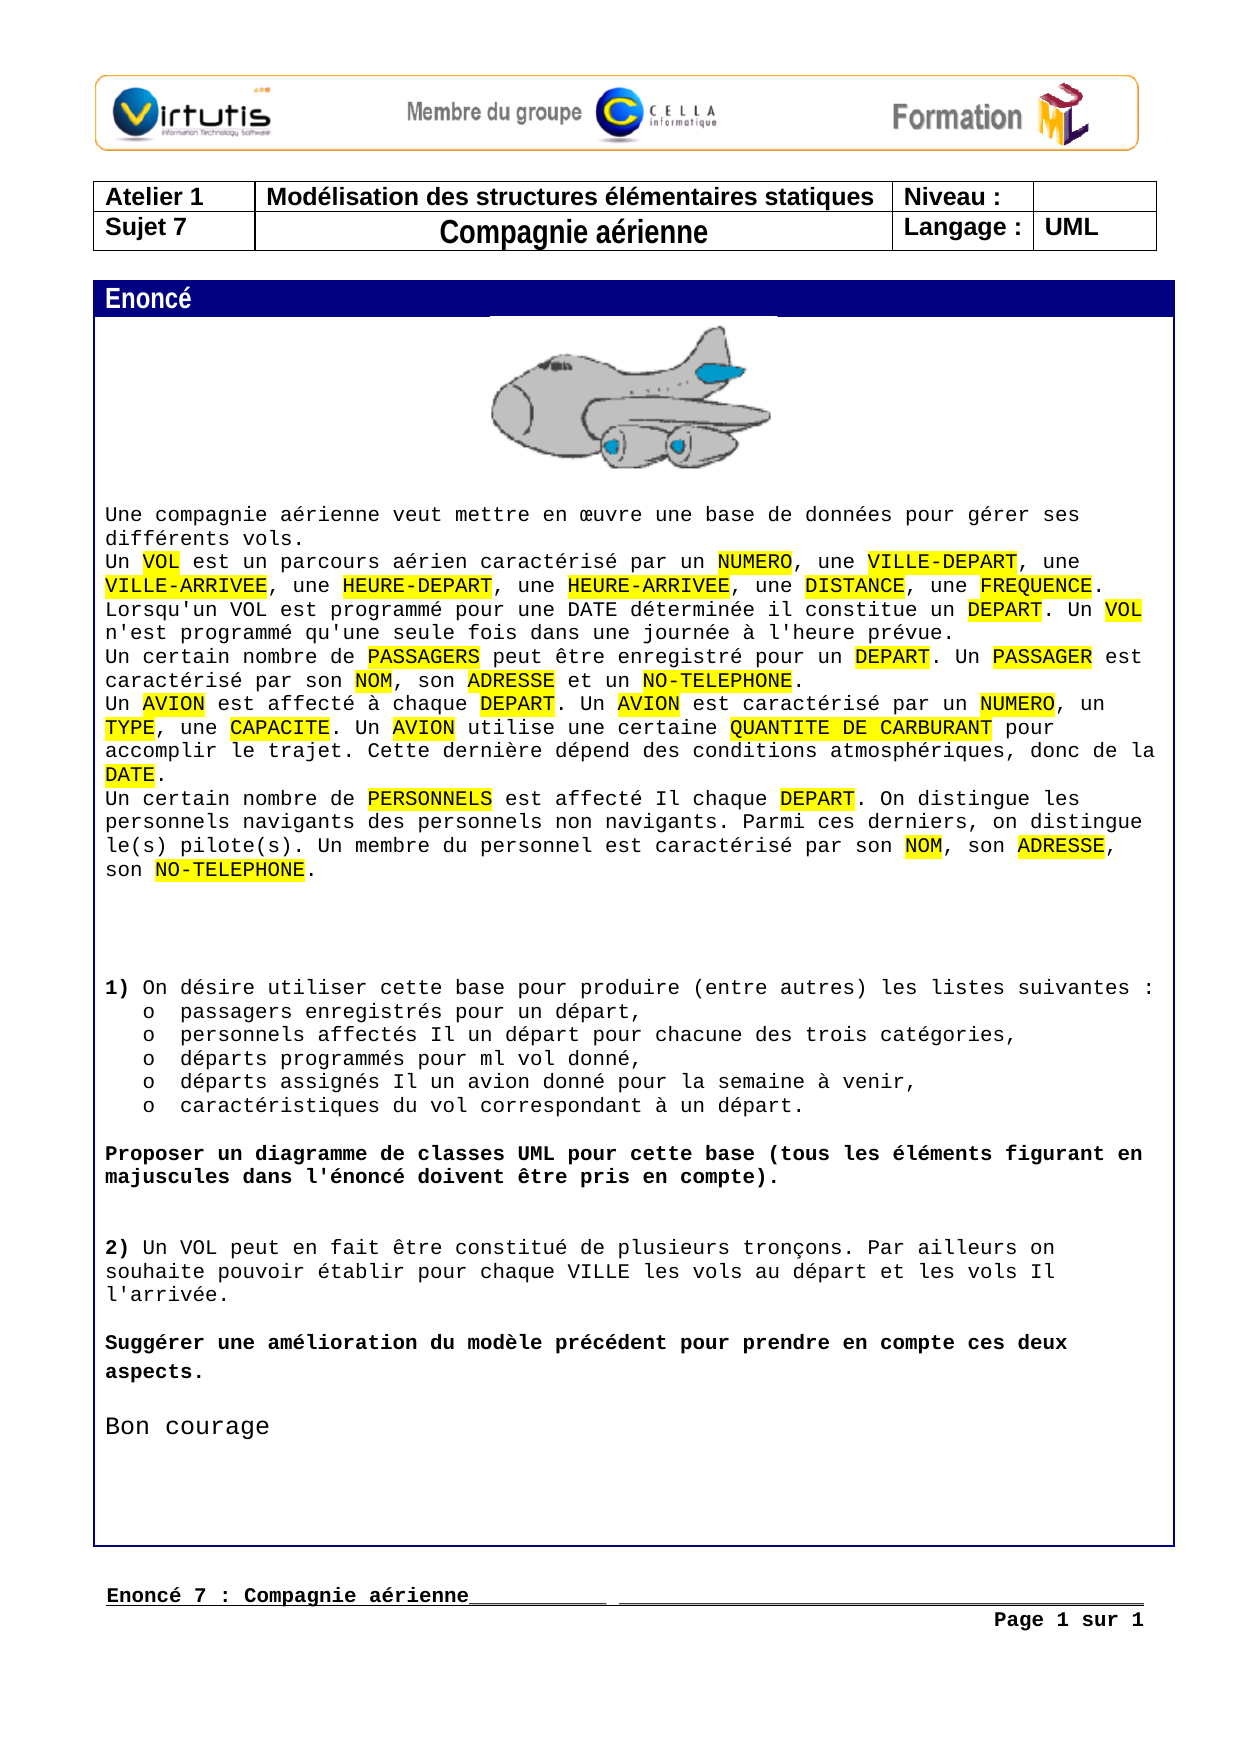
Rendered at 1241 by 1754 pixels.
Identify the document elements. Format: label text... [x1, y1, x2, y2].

table_header Modélisation des structures élémentaires statiques [256, 182, 892, 211]
table_header Atelier 1 [94, 182, 254, 211]
table_cell Langage : [893, 212, 1033, 250]
table_cell UML [1034, 212, 1156, 250]
table_cell Sujet 7 [94, 212, 254, 250]
table_header [1034, 182, 1156, 211]
table_cell Une compagnie aérienne veut mettre en œuvre une base de données pour gérer ses différents vols. Un VOL est un parcours aérien caractérisé par un NUMERO, une VILLE-DEPART, une VILLE-ARRIVEE, une HEURE-DEPART, une HEURE-ARRIVEE, une DISTANCE, une FREQUENCE. Lorsqu'un VOL est programmé pour une DATE déterminée il constitue un DEPART. Un VOL n'est programmé qu'une seule fois dans une journée à l'heure prévue. Un certain nombre de PASSAGERS peut être enregistré pour un DEPART. Un PASSAGER est caractérisé par son NOM, son ADRESSE et un NO-TELEPHONE. Un AVION est affecté à chaque DEPART. Un AVION est caractérisé par un NUMERO, un TYPE, une CAPACITE. Un AVION utilise une certaine QUANTITE DE CARBURANT pour accomplir le trajet. Cette dernière dépend des conditions atmosphériques, donc de la DATE. Un certain nombre de PERSONNELS est affecté Il chaque DEPART. On distingue les personnels navigants des personnels non navigants. Parmi ces derniers, on distingue le(s) pilote(s). Un membre du personnel est caractérisé par son NOM, son ADRESSE, son NO-TELEPHONE. 1) On désire utiliser cette base pour produire (entre autres) les listes suivantes : passagers enregistrés pour un départ, personnels affectés Il un départ pour chacune des trois catégories, départs programmés pour ml vol donné, départs assignés Il un avion donné pour la semaine à venir, caractéristiques du vol correspondant à un départ. Proposer un diagramme de classes UML pour cette base (tous les éléments figurant en majuscules dans l'énoncé doivent être pris en compte). 2) Un VOL peut en fait être constitué de plusieurs tronçons. Par ailleurs on souhaite pouvoir établir pour chaque VILLE les vols au départ et les vols Il l'arrivée. Suggérer une amélioration du modèle précédent pour prendre en compte ces deux aspects. Bon courage [95, 317, 1173, 1545]
table_header Enoncé [95, 282, 1173, 315]
table_cell Compagnie aérienne [256, 212, 892, 250]
table_header Niveau : [893, 182, 1033, 211]
